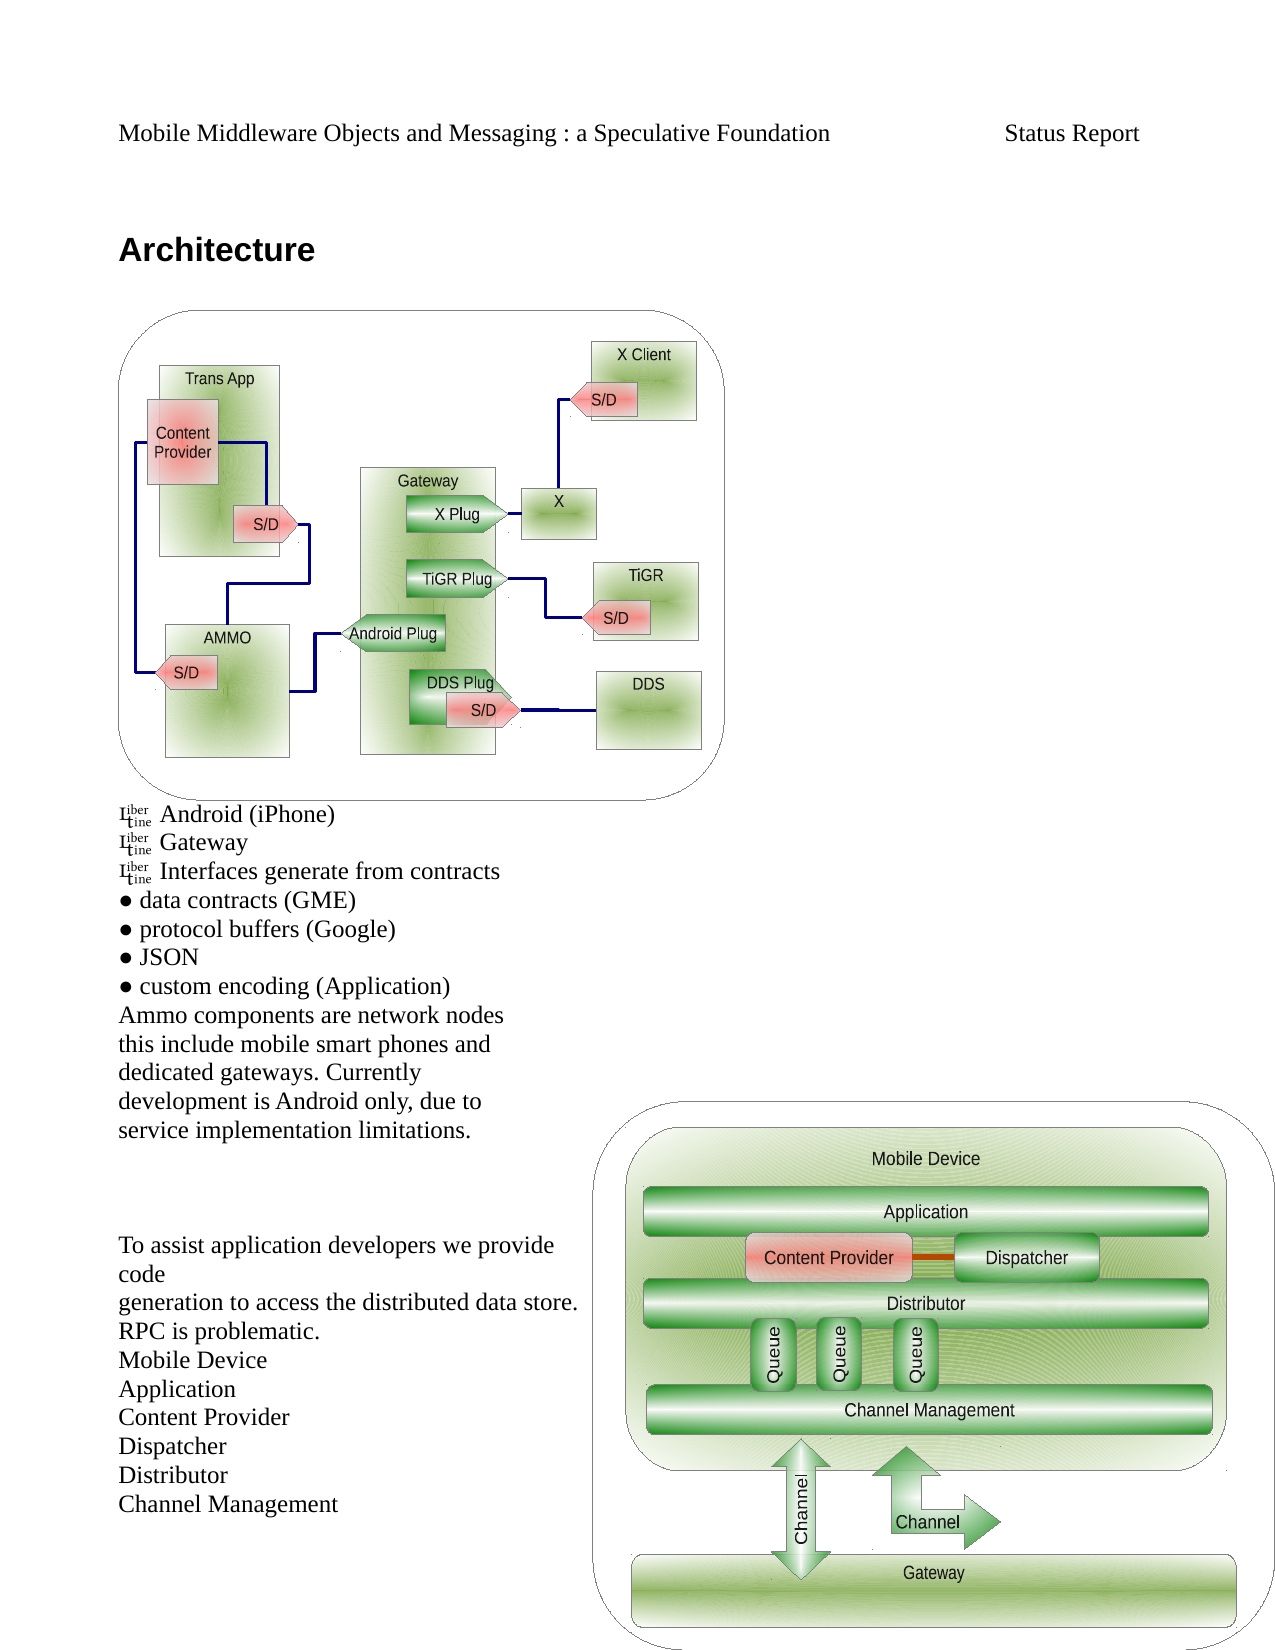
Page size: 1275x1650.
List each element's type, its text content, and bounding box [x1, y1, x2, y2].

text [816, 1471, 891, 1489]
text [593, 1431, 648, 1460]
text [922, 1489, 1157, 1517]
text [593, 1489, 786, 1517]
text [593, 1230, 625, 1287]
text [922, 1471, 1157, 1489]
text Application [118, 1374, 592, 1402]
text [593, 1402, 628, 1431]
text Channel Management [118, 1489, 592, 1517]
text Mobile Device [118, 1345, 592, 1374]
text [816, 1489, 891, 1517]
text this include mobile smart phones and [118, 1029, 1157, 1057]
text  Interfaces generate from contracts [118, 856, 1157, 885]
text [593, 1374, 625, 1402]
text development is Android only, due to [118, 1086, 1157, 1115]
text generation to access the distributed data store. [118, 1287, 592, 1316]
text Content Provider [118, 1402, 592, 1431]
text service implementation limitations. [118, 1115, 1157, 1144]
subtitle Architecture [118, 230, 1157, 269]
text ● protocol buffers (Google) [118, 914, 1157, 942]
text To assist application developers we provide code [118, 1230, 592, 1287]
text Ammo components are network nodes [118, 1000, 1157, 1029]
text ● custom encoding (Application) [118, 971, 1157, 1000]
text Distributor [118, 1460, 592, 1489]
text  Android (iPhone) [118, 799, 1157, 827]
text ● data contracts (GME) [118, 885, 1157, 914]
text [593, 1460, 786, 1489]
text dedicated gateways. Currently [118, 1057, 1157, 1086]
text Dispatcher [118, 1431, 592, 1460]
text ● JSON [118, 942, 1157, 971]
text RPC is problematic. [118, 1316, 592, 1345]
text [593, 1316, 625, 1345]
text [593, 1345, 625, 1374]
text  Gateway [118, 827, 1157, 856]
